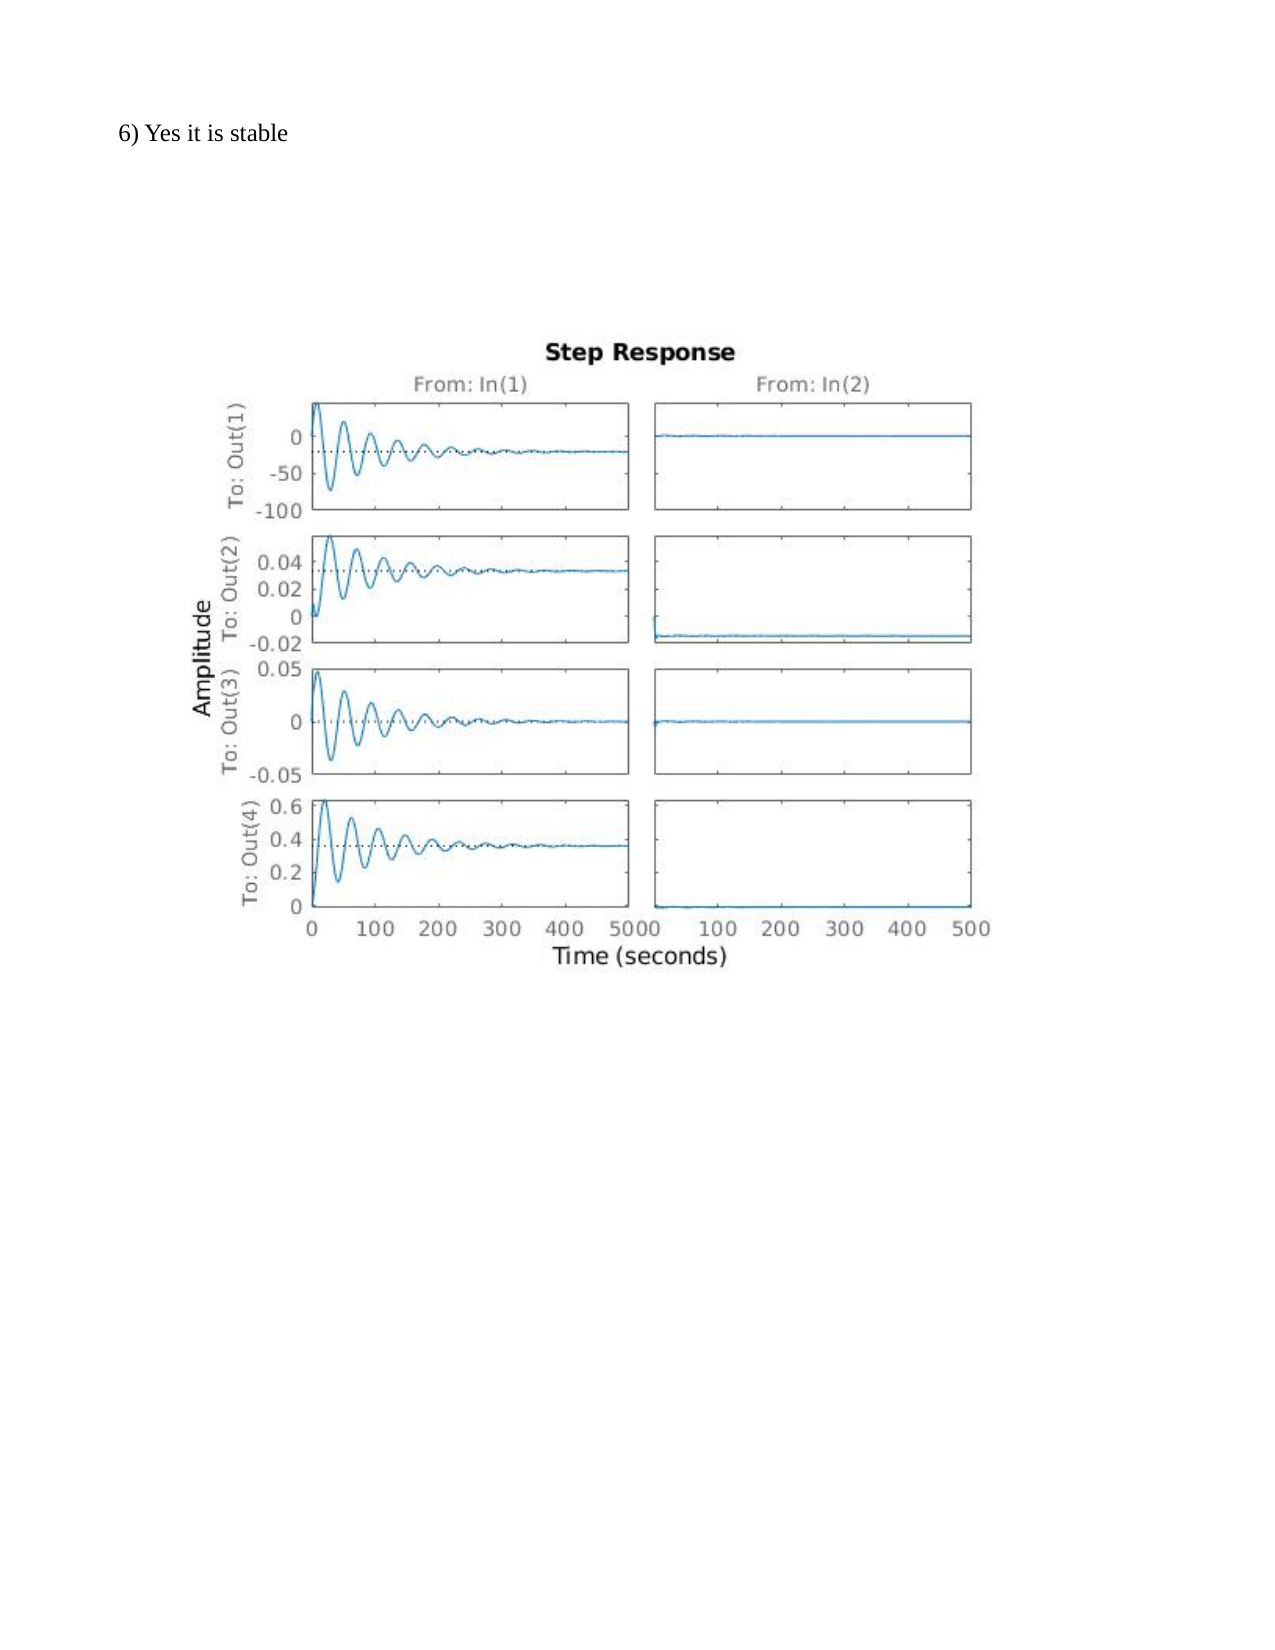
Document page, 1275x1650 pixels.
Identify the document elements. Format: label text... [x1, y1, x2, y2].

picture [179, 323, 1055, 980]
text 6) Yes it is stable [118, 118, 1157, 147]
